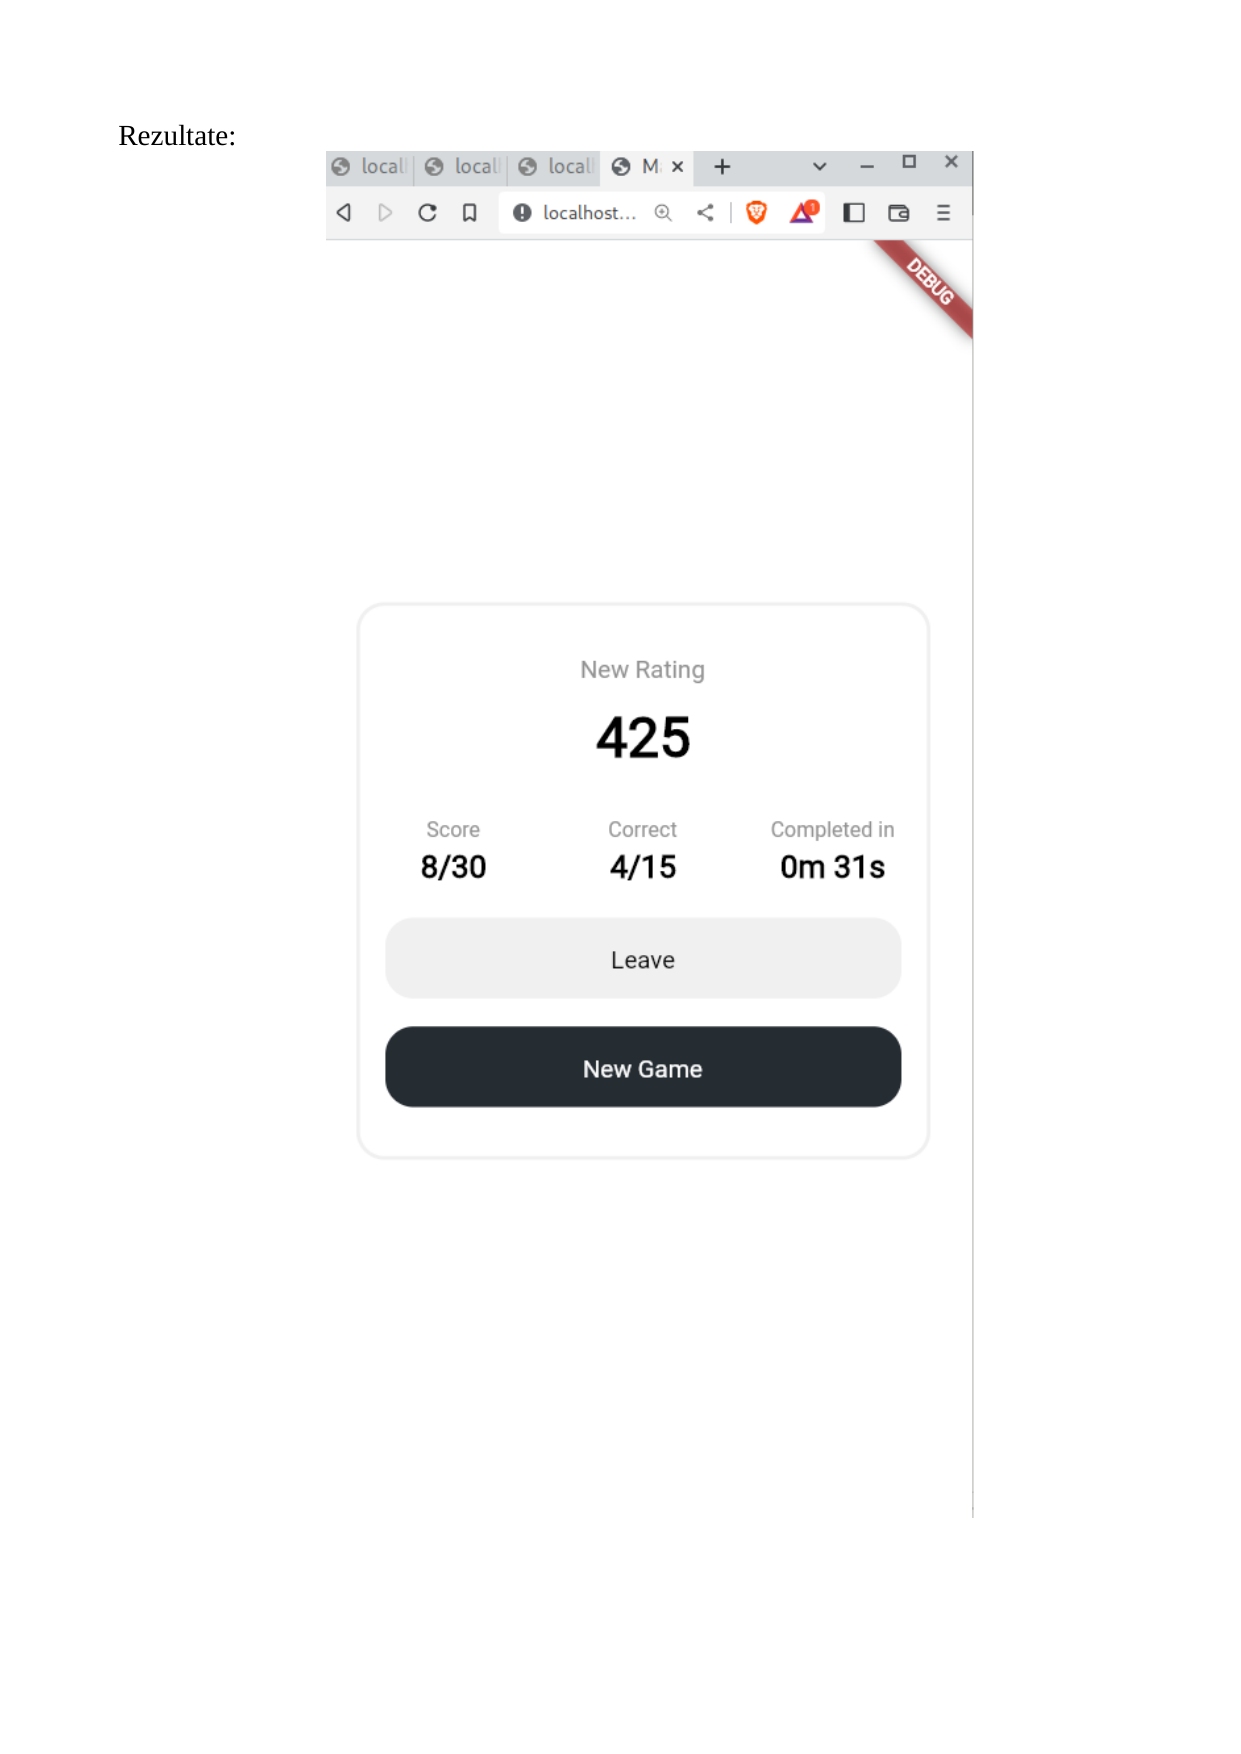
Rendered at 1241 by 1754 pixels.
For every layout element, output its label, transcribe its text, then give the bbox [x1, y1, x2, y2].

picture [326, 151, 974, 1518]
text Rezultate: [118, 118, 1181, 152]
